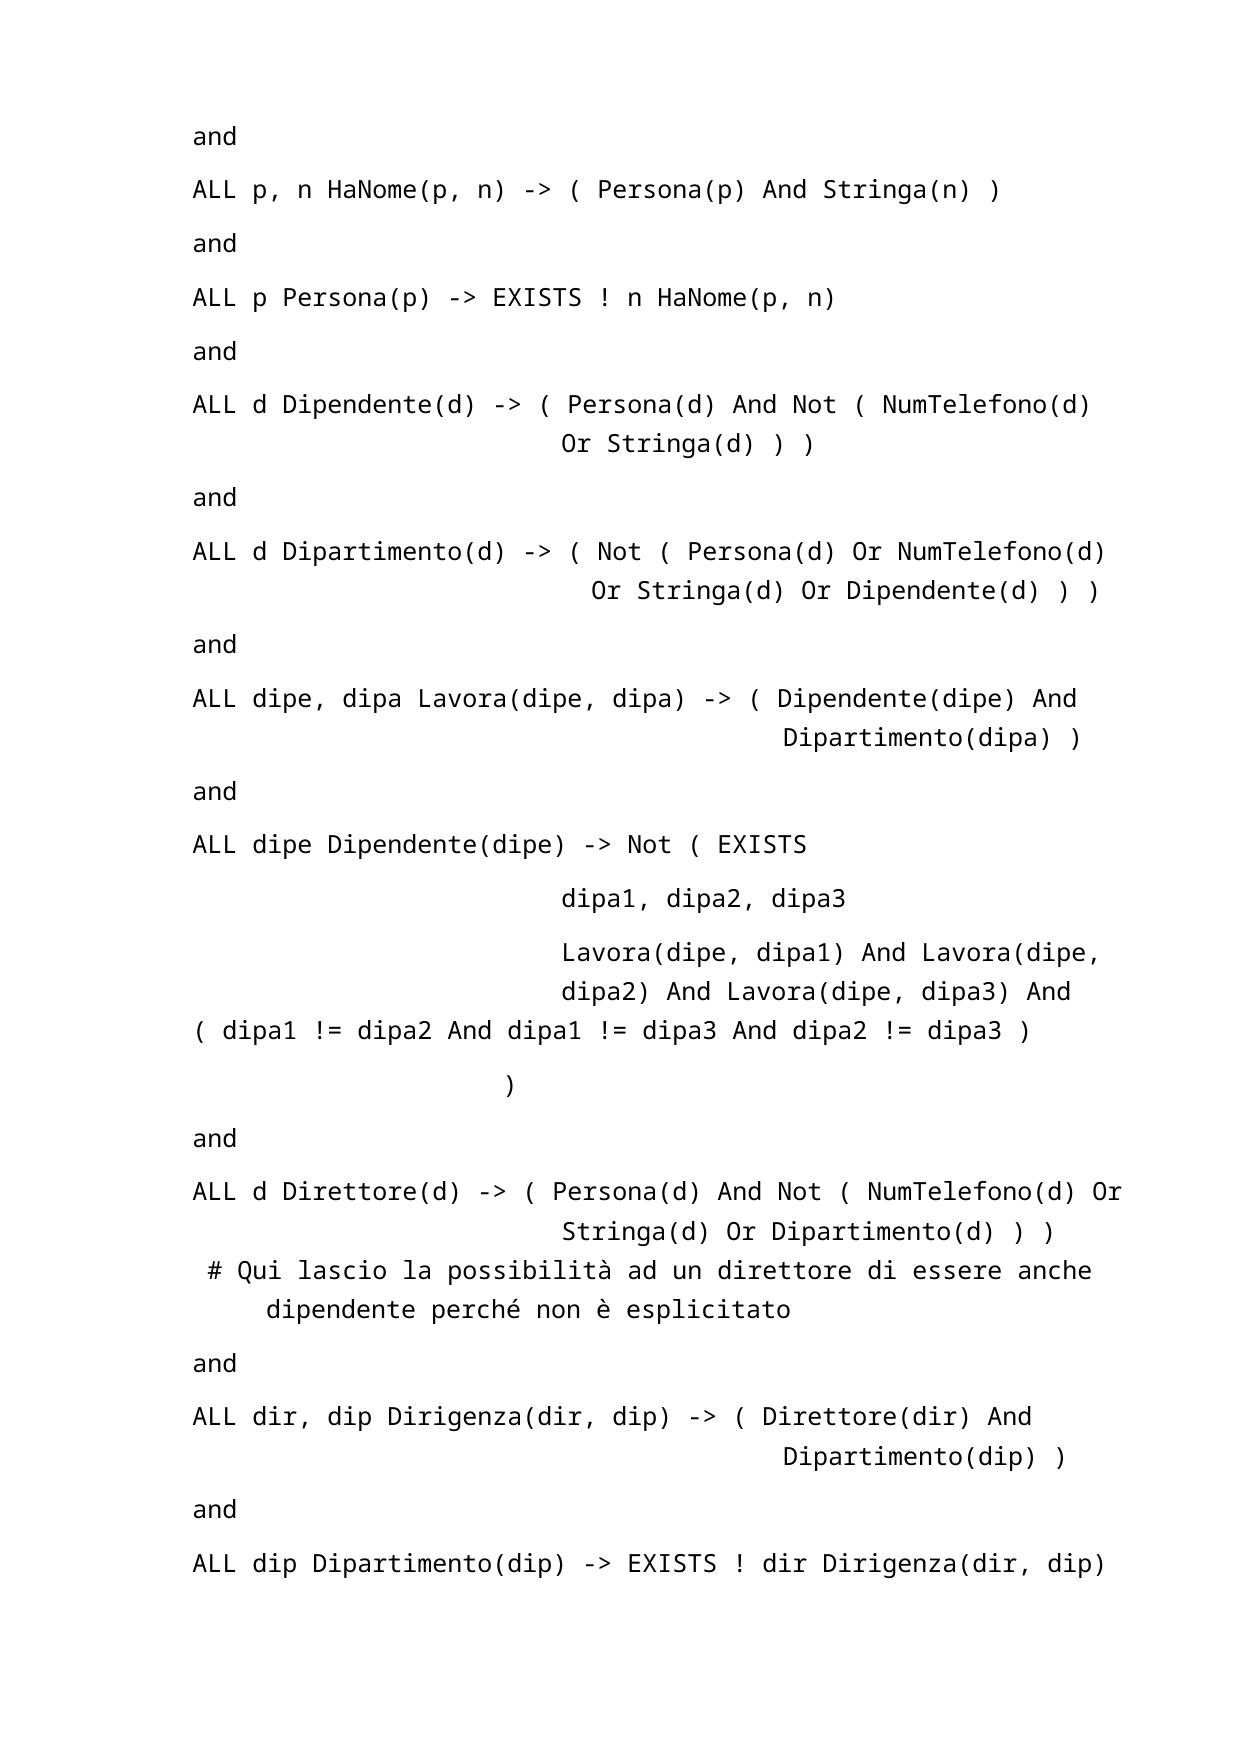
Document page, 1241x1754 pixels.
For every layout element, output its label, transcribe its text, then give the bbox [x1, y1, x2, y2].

text Lavora(dipe, dipa1) And Lavora(dipe, dipa2) And Lavora(dipe, dipa3) And ( dipa1 != dipa2 And dipa1 != dipa3 And dipa2 != dipa3 ) [118, 934, 1122, 1047]
text dipa1, dipa2, dipa3 [118, 881, 1122, 915]
text and [118, 480, 1122, 514]
text and [118, 333, 1122, 367]
text ALL d Direttore(d) -> ( Persona(d) And Not ( NumTelefono(d) Or Stringa(d) Or Dipartimento(d) ) ) # Qui lascio la possibilità ad un direttore di essere anche dipendente perché non è esplicitato [118, 1174, 1122, 1326]
text and [118, 226, 1122, 260]
text and [118, 1492, 1122, 1526]
text ALL d Dipendente(d) -> ( Persona(d) And Not ( NumTelefono(d) Or Stringa(d) ) ) [118, 387, 1122, 460]
text and [118, 1345, 1122, 1379]
text ALL dir, dip Dirigenza(dir, dip) -> ( Direttore(dir) And Dipartimento(dip) ) [118, 1399, 1122, 1472]
text ALL dipe Dipendente(dipe) -> Not ( EXISTS [118, 827, 1122, 861]
text ALL dipe, dipa Lavora(dipe, dipa) -> ( Dipendente(dipe) And Dipartimento(dipa) ) [118, 680, 1122, 753]
text and [118, 118, 1122, 152]
text ALL p Persona(p) -> EXISTS ! n HaNome(p, n) [118, 279, 1122, 313]
text and [118, 773, 1122, 807]
text and [118, 1120, 1122, 1154]
text ALL d Dipartimento(d) -> ( Not ( Persona(d) Or NumTelefono(d) Or Stringa(d) Or Dipendente(d) ) ) [118, 533, 1122, 607]
text ) [118, 1066, 1122, 1101]
text ALL dip Dipartimento(dip) -> EXISTS ! dir Dirigenza(dir, dip) [118, 1546, 1122, 1580]
text and [118, 626, 1122, 661]
text ALL p, n HaNome(p, n) -> ( Persona(p) And Stringa(n) ) [118, 172, 1122, 206]
